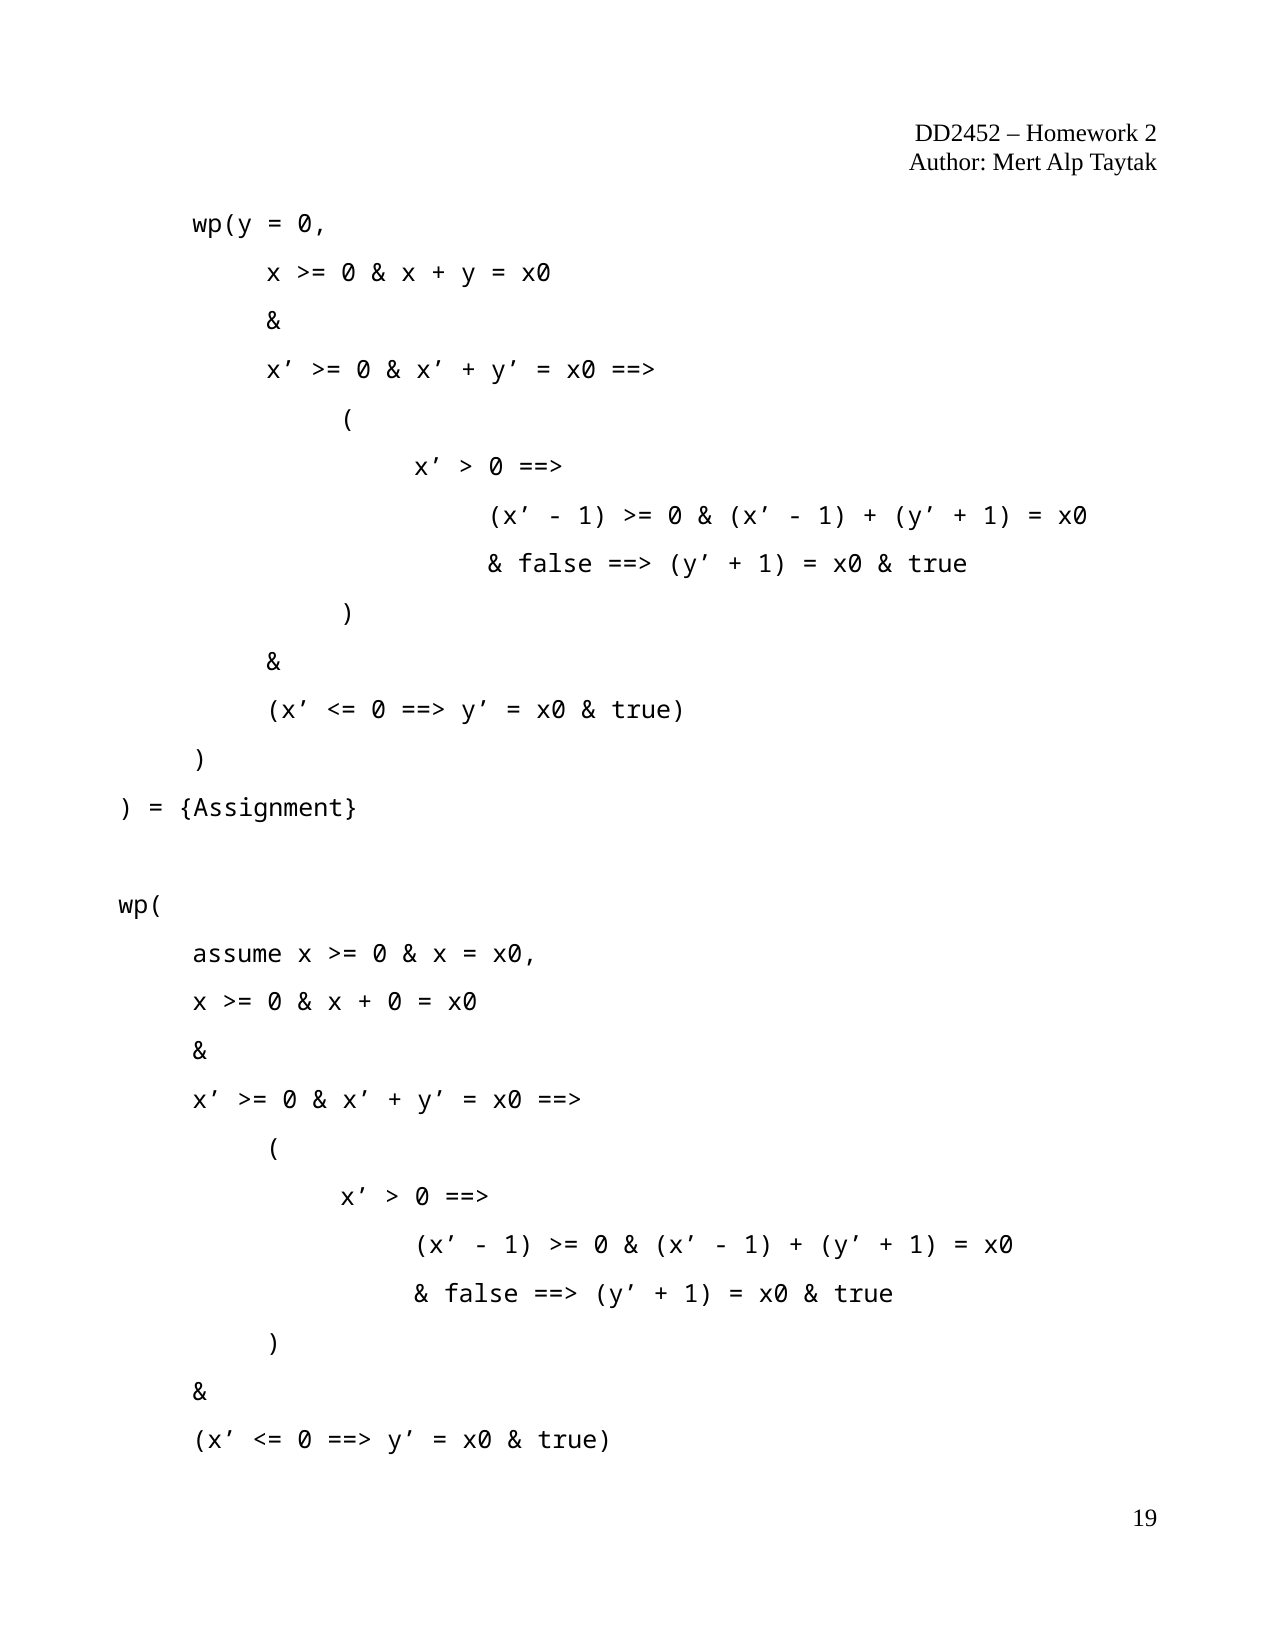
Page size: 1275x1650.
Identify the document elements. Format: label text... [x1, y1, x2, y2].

text ) [118, 1324, 1157, 1358]
text & [118, 1373, 1157, 1407]
text ) [118, 595, 1157, 629]
text x’ >= 0 & x’ + y’ = x0 ==> [118, 352, 1157, 386]
text ) = {Assignment} [118, 789, 1157, 823]
text assume x >= 0 & x = x0, [118, 935, 1157, 969]
text & [118, 643, 1157, 677]
text ( [118, 400, 1157, 434]
text ( [118, 1130, 1157, 1164]
text x’ >= 0 & x’ + y’ = x0 ==> [118, 1081, 1157, 1115]
text (x’ <= 0 ==> y’ = x0 & true) [118, 1422, 1157, 1456]
text wp(y = 0, [118, 206, 1157, 240]
text & [118, 303, 1157, 337]
text x’ > 0 ==> [118, 1178, 1157, 1213]
text & [118, 1033, 1157, 1067]
text ) [118, 741, 1157, 775]
text x >= 0 & x + 0 = x0 [118, 984, 1157, 1018]
text & false ==> (y’ + 1) = x0 & true [118, 546, 1157, 580]
text wp( [118, 887, 1157, 921]
text (x’ - 1) >= 0 & (x’ - 1) + (y’ + 1) = x0 [118, 497, 1157, 532]
text x >= 0 & x + y = x0 [118, 254, 1157, 288]
text x’ > 0 ==> [118, 449, 1157, 483]
text (x’ - 1) >= 0 & (x’ - 1) + (y’ + 1) = x0 [118, 1227, 1157, 1261]
text & false ==> (y’ + 1) = x0 & true [118, 1276, 1157, 1310]
text (x’ <= 0 ==> y’ = x0 & true) [118, 692, 1157, 726]
